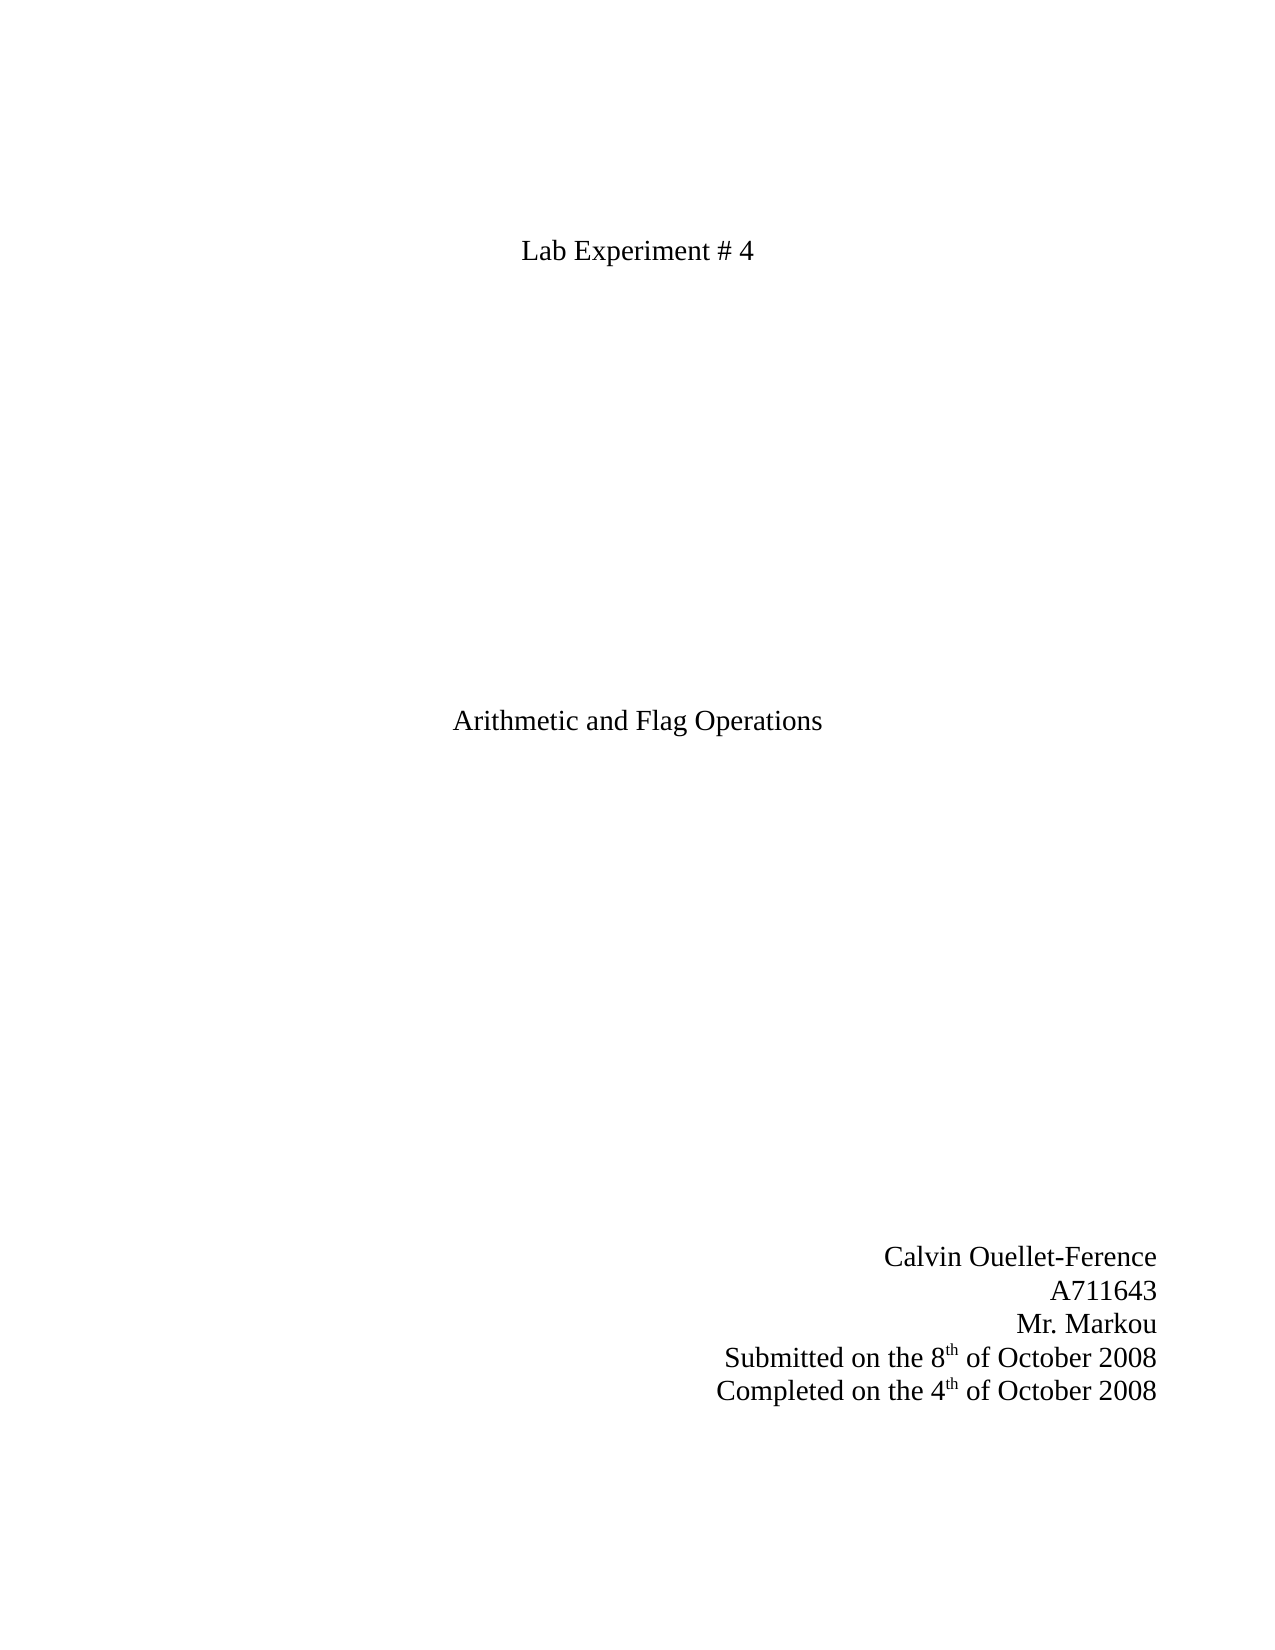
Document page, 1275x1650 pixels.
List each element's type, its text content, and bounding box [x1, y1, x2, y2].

text Arithmetic and Flag Operations [118, 703, 1157, 736]
text A711643 [118, 1273, 1157, 1306]
text Submitted on the 8th of October 2008 [118, 1340, 1157, 1373]
text Lab Experiment # 4 [118, 233, 1157, 267]
text Completed on the 4th of October 2008 [118, 1373, 1157, 1407]
text Mr. Markou [118, 1306, 1157, 1340]
text Calvin Ouellet-Ference [118, 1239, 1157, 1273]
